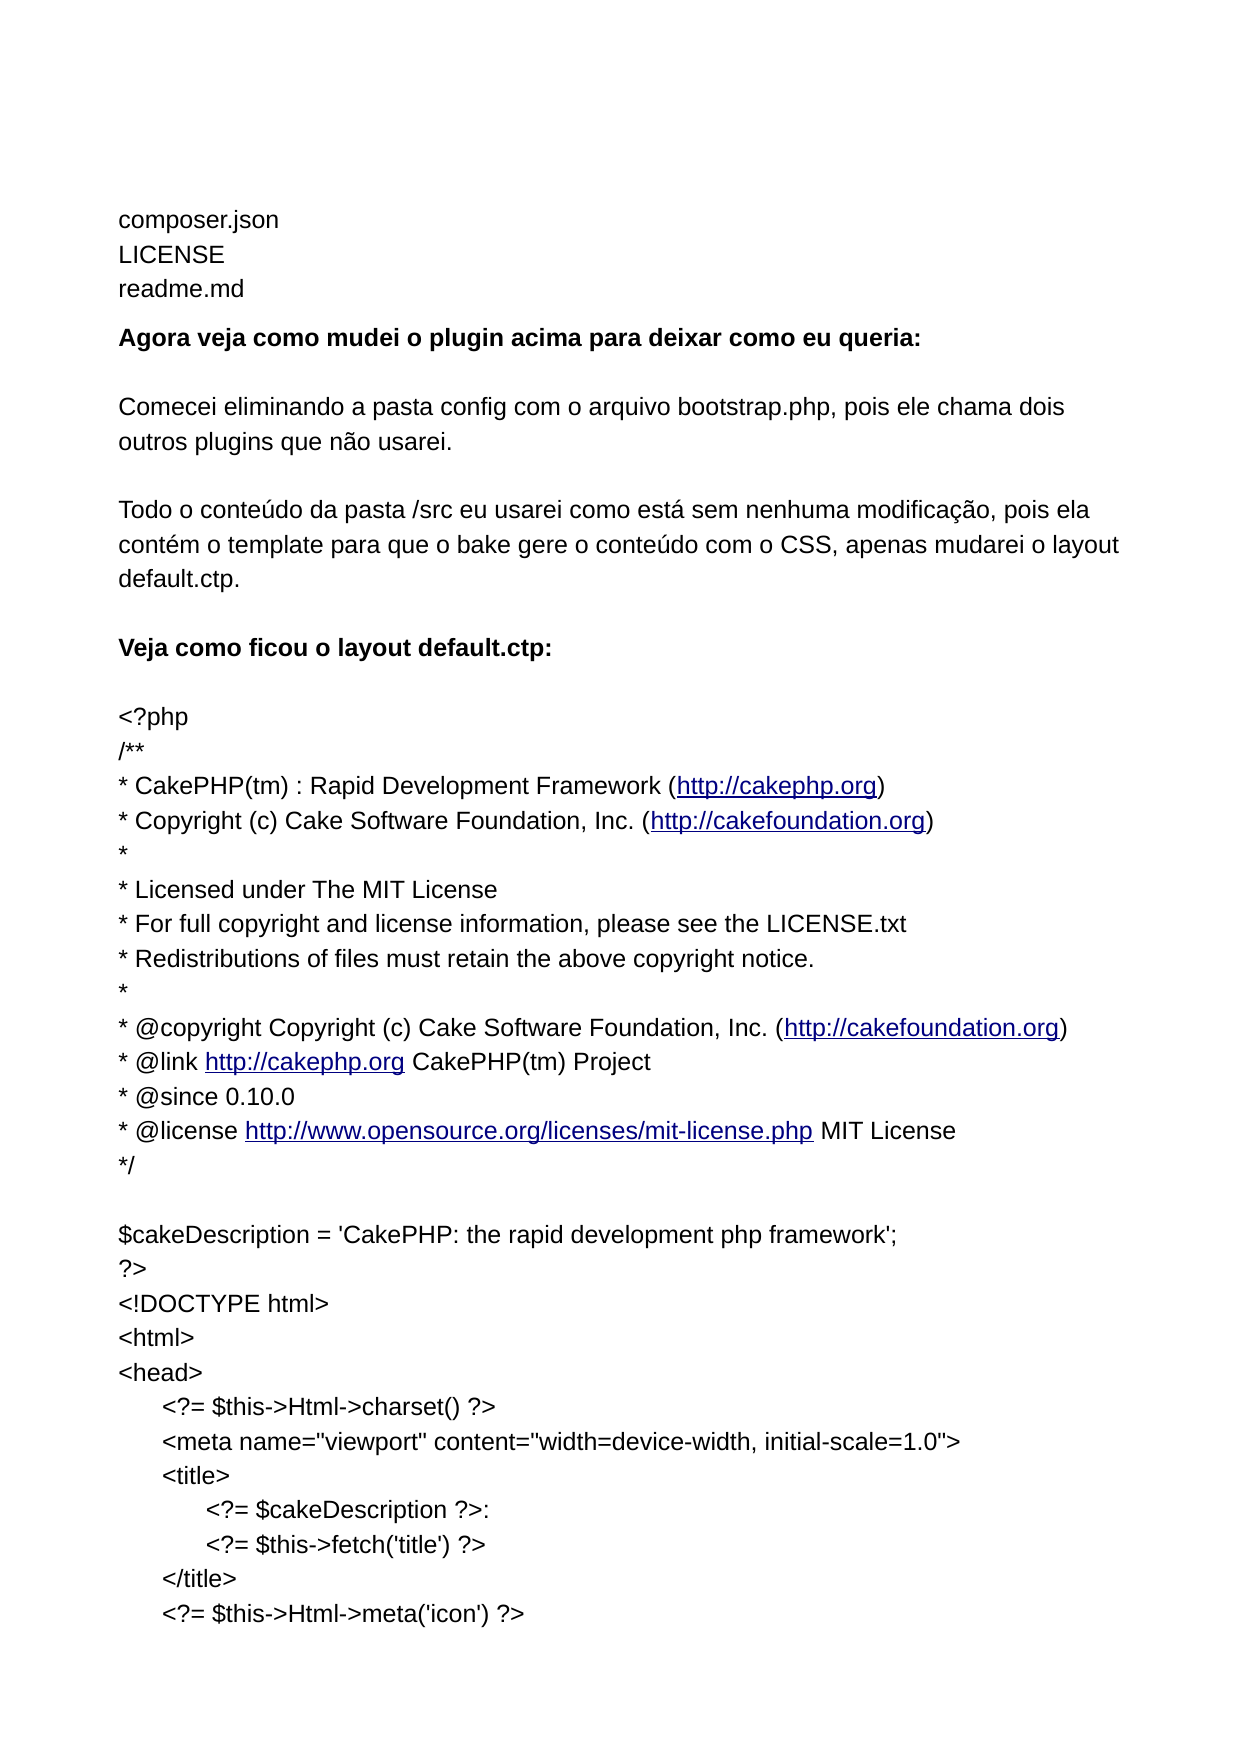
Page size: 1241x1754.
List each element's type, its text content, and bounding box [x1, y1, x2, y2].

text Agora veja como mudei o plugin acima para deixar como eu queria: Comecei eliminando a pasta config com o arquivo bootstrap.php, pois ele chama dois outros plugins que não usarei. Todo o conteúdo da pasta /src eu usarei como está sem nenhuma modificação, pois ela contém o template para que o bake gere o conteúdo com o CSS, apenas mudarei o layout default.ctp. Veja como ficou o layout default.ctp: <?php /** * CakePHP(tm) : Rapid Development Framework (http://cakephp.org) * Copyright (c) Cake Software Foundation, Inc. (http://cakefoundation.org) * * Licensed under The MIT License * For full copyright and license information, please see the LICENSE.txt * Redistributions of files must retain the above copyright notice. * * @copyright Copyright (c) Cake Software Foundation, Inc. (http://cakefoundation.org) * @link http://cakephp.org CakePHP(tm) Project * @since 0.10.0 * @license http://www.opensource.org/licenses/mit-license.php MIT License */ $cakeDescription = 'CakePHP: the rapid development php framework'; ?> <!DOCTYPE html> <html> <head> <?= $this->Html->charset() ?> <meta name="viewport" content="width=device-width, initial-scale=1.0"> <title> <?= $cakeDescription ?>: <?= $this->fetch('title') ?> </title> <?= $this->Html->meta('icon') ?> [118, 323, 1122, 1628]
text composer.json LICENSE readme.md [118, 205, 1122, 303]
